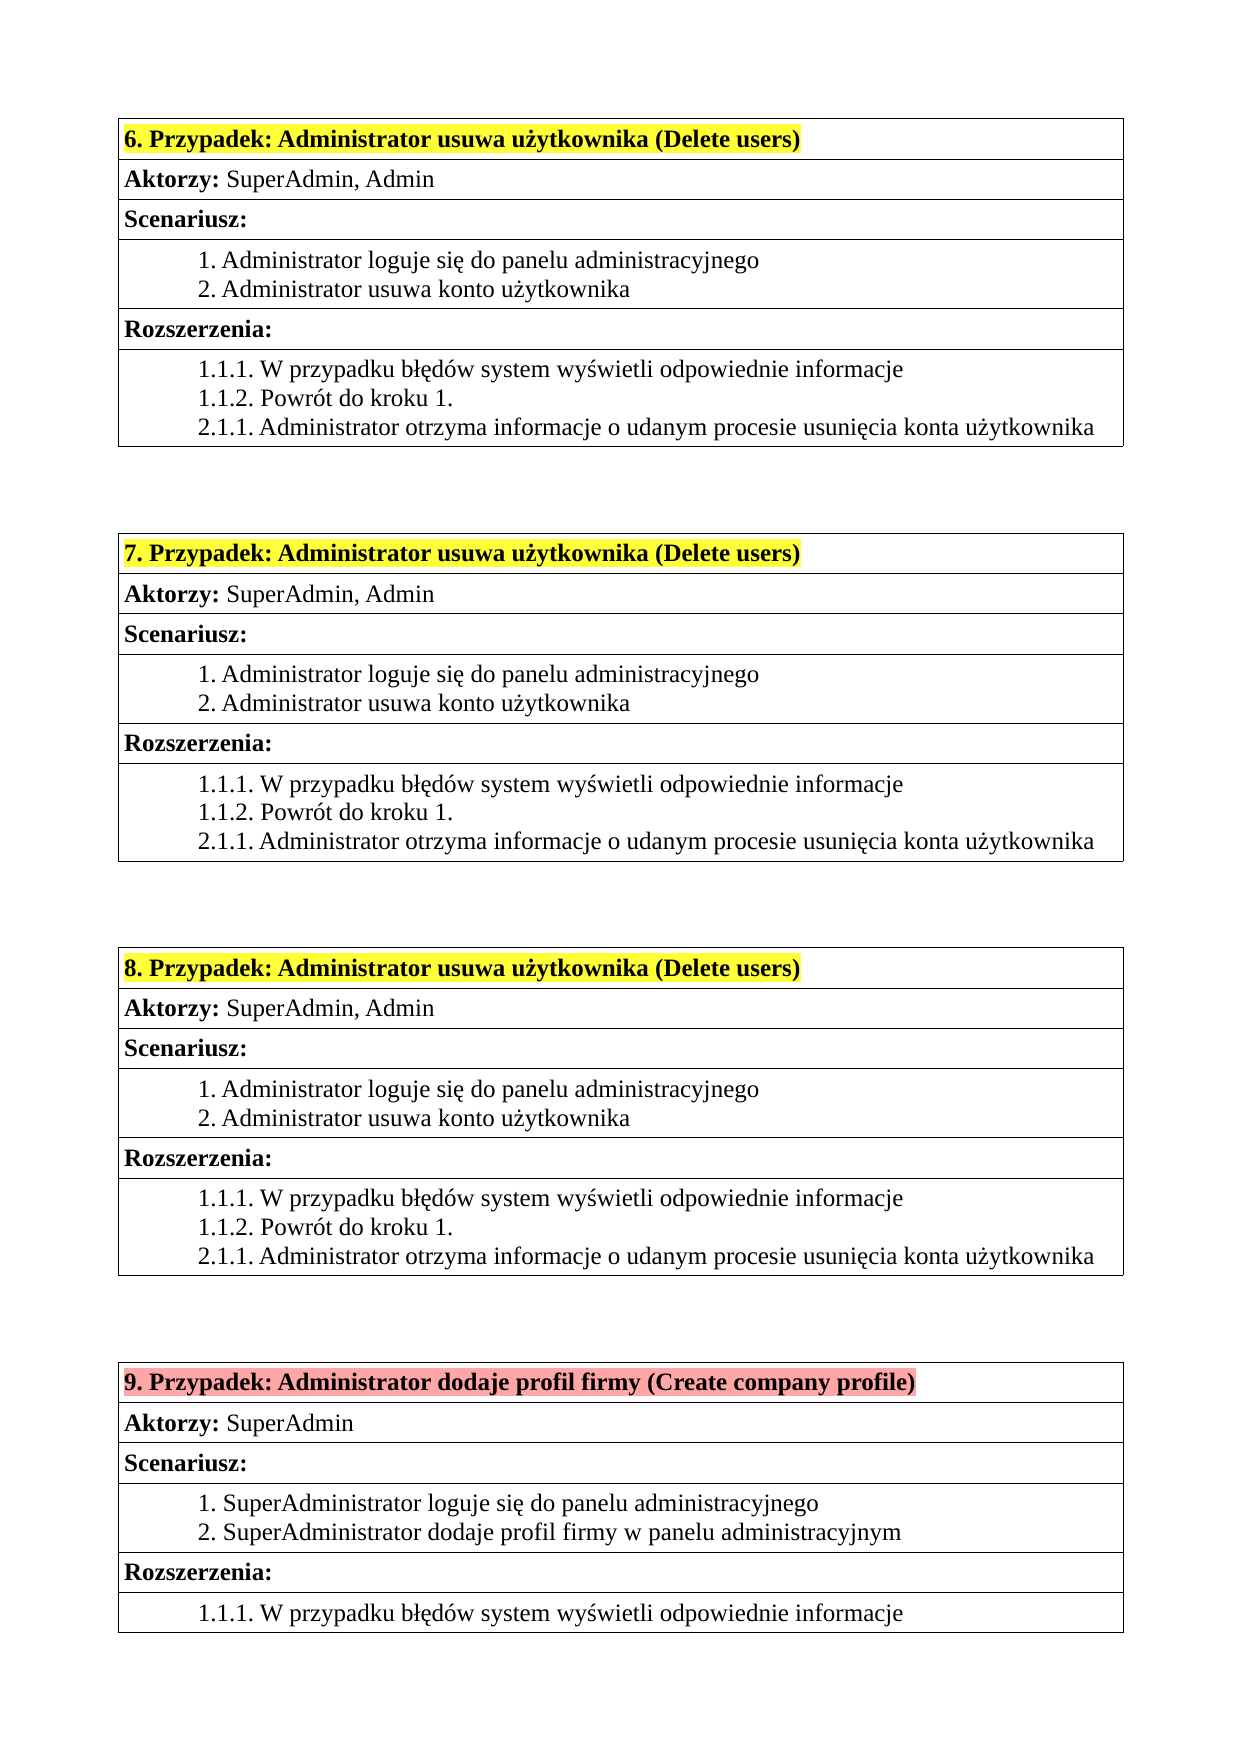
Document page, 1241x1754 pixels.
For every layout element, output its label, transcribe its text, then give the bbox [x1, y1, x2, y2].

table_cell Aktorzy: SuperAdmin [119, 1403, 1123, 1442]
table_header 9. Przypadek: Administrator dodaje profil firmy (Create company profile) [119, 1363, 1123, 1402]
table_header 7. Przypadek: Administrator usuwa użytkownika (Delete users) [119, 534, 1123, 573]
table_cell 1. Administrator loguje się do panelu administracyjnego 2. Administrator usuwa konto użytkownika [119, 655, 1123, 723]
table_cell 1.1.1. W przypadku błędów system wyświetli odpowiednie informacje 1.1.2. Powrót do kroku 1. 2.1.1. Administrator otrzyma informacje o udanym procesie usunięcia konta użytkownika [119, 1179, 1123, 1275]
table_cell Aktorzy: SuperAdmin, Admin [119, 574, 1123, 613]
table_cell 1. Administrator loguje się do panelu administracyjnego 2. Administrator usuwa konto użytkownika [119, 240, 1123, 308]
table_cell Aktorzy: SuperAdmin, Admin [119, 989, 1123, 1028]
table_cell 1.1.1. W przypadku błędów system wyświetli odpowiednie informacje [119, 1593, 1123, 1632]
table_cell Scenariusz: [119, 1029, 1123, 1068]
table_cell Rozszerzenia: [119, 1553, 1123, 1592]
table_cell 1. SuperAdministrator loguje się do panelu administracyjnego 2. SuperAdministrator dodaje profil firmy w panelu administracyjnym [119, 1484, 1123, 1552]
table_cell 1.1.1. W przypadku błędów system wyświetli odpowiednie informacje 1.1.2. Powrót do kroku 1. 2.1.1. Administrator otrzyma informacje o udanym procesie usunięcia konta użytkownika [119, 350, 1123, 446]
table_cell Rozszerzenia: [119, 309, 1123, 348]
table_cell 1. Administrator loguje się do panelu administracyjnego 2. Administrator usuwa konto użytkownika [119, 1069, 1123, 1137]
table_cell Scenariusz: [119, 1443, 1123, 1482]
table_cell Rozszerzenia: [119, 1138, 1123, 1177]
table_cell Scenariusz: [119, 200, 1123, 239]
table_header 8. Przypadek: Administrator usuwa użytkownika (Delete users) [119, 948, 1123, 987]
table_cell Scenariusz: [119, 614, 1123, 653]
table_header 6. Przypadek: Administrator usuwa użytkownika (Delete users) [119, 119, 1123, 158]
table_cell 1.1.1. W przypadku błędów system wyświetli odpowiednie informacje 1.1.2. Powrót do kroku 1. 2.1.1. Administrator otrzyma informacje o udanym procesie usunięcia konta użytkownika [119, 764, 1123, 861]
table_cell Aktorzy: SuperAdmin, Admin [119, 160, 1123, 199]
table_cell Rozszerzenia: [119, 724, 1123, 763]
